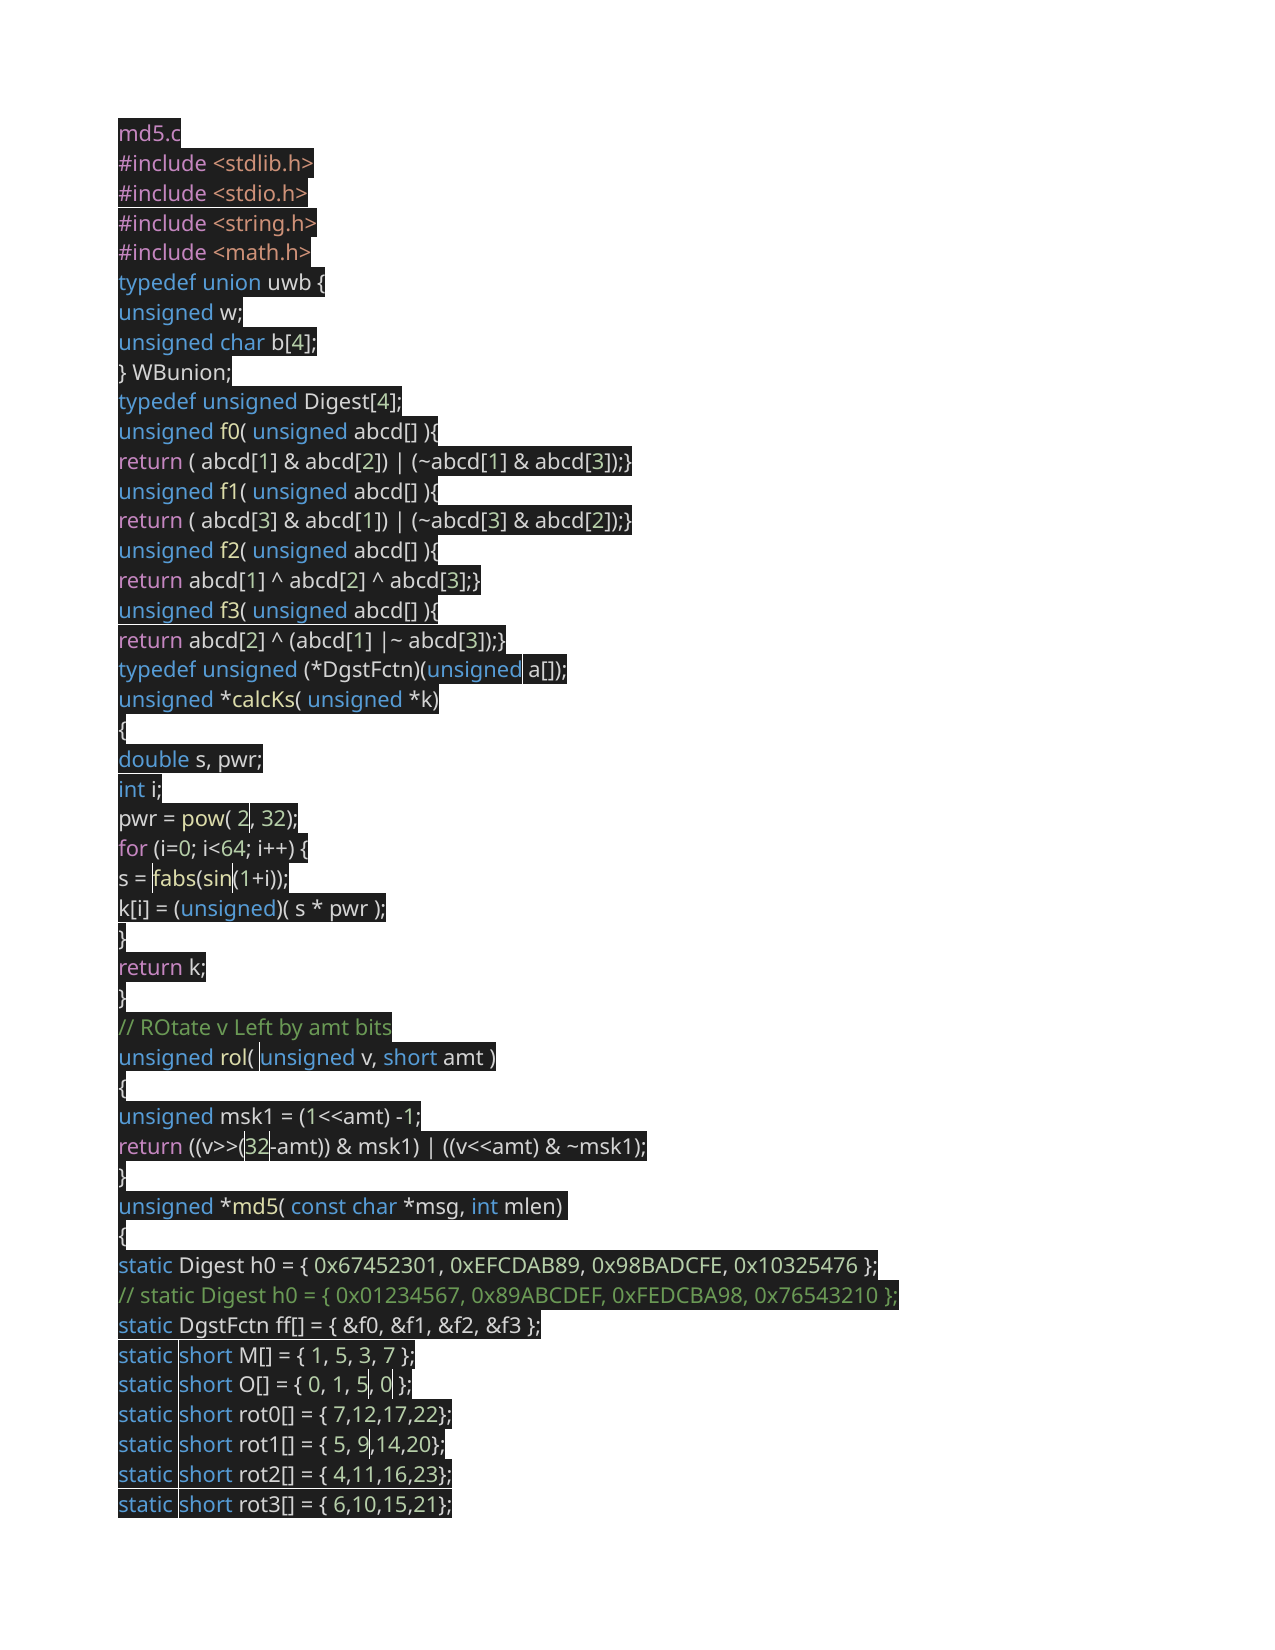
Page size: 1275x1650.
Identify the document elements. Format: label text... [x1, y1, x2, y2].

text } [118, 1161, 1157, 1191]
text { [118, 714, 1157, 744]
text } WBunion; [118, 356, 1157, 386]
text static short rot0[] = { 7,12,17,22}; [118, 1399, 1157, 1429]
text unsigned *calcKs( unsigned *k) [118, 684, 1157, 714]
text unsigned f1( unsigned abcd[] ){ [118, 476, 1157, 505]
text s = fabs(sin(1+i)); [118, 863, 1157, 893]
text unsigned f2( unsigned abcd[] ){ [118, 535, 1157, 565]
text static short O[] = { 0, 1, 5, 0 }; [118, 1369, 1157, 1399]
text unsigned f3( unsigned abcd[] ){ [118, 595, 1157, 624]
text md5.c [118, 118, 1157, 148]
text return ( abcd[1] & abcd[2]) | (~abcd[1] & abcd[3]);} [118, 446, 1157, 476]
text #include <stdio.h> [118, 178, 1157, 207]
text // static Digest h0 = { 0x01234567, 0x89ABCDEF, 0xFEDCBA98, 0x76543210 }; [118, 1280, 1157, 1310]
text static short rot2[] = { 4,11,16,23}; [118, 1459, 1157, 1488]
text return ((v>>(32-amt)) & msk1) | ((v<<amt) & ~msk1); [118, 1131, 1157, 1161]
text #include <stdlib.h> [118, 148, 1157, 178]
text unsigned *md5( const char *msg, int mlen) [118, 1191, 1157, 1220]
text static short M[] = { 1, 5, 3, 7 }; [118, 1339, 1157, 1369]
text return abcd[2] ^ (abcd[1] |~ abcd[3]);} [118, 624, 1157, 654]
text } [118, 982, 1157, 1012]
text #include <math.h> [118, 237, 1157, 267]
text static DgstFctn ff[] = { &f0, &f1, &f2, &f3 }; [118, 1310, 1157, 1339]
text { [118, 1071, 1157, 1101]
text { [118, 1220, 1157, 1250]
text for (i=0; i<64; i++) { [118, 833, 1157, 863]
text pwr = pow( 2, 32); [118, 803, 1157, 833]
text double s, pwr; [118, 744, 1157, 773]
text } [118, 922, 1157, 952]
text unsigned w; [118, 297, 1157, 327]
text int i; [118, 773, 1157, 803]
text typedef unsigned (*DgstFctn)(unsigned a[]); [118, 654, 1157, 684]
text static short rot1[] = { 5, 9,14,20}; [118, 1429, 1157, 1459]
text typedef union uwb { [118, 267, 1157, 297]
text // ROtate v Left by amt bits [118, 1012, 1157, 1042]
text return ( abcd[3] & abcd[1]) | (~abcd[3] & abcd[2]);} [118, 505, 1157, 535]
text unsigned rol( unsigned v, short amt ) [118, 1042, 1157, 1071]
text unsigned msk1 = (1<<amt) -1; [118, 1101, 1157, 1131]
text unsigned f0( unsigned abcd[] ){ [118, 416, 1157, 446]
text k[i] = (unsigned)( s * pwr ); [118, 893, 1157, 922]
text static short rot3[] = { 6,10,15,21}; [118, 1488, 1157, 1518]
text return abcd[1] ^ abcd[2] ^ abcd[3];} [118, 565, 1157, 595]
text unsigned char b[4]; [118, 327, 1157, 356]
text return k; [118, 952, 1157, 982]
text typedef unsigned Digest[4]; [118, 386, 1157, 416]
text static Digest h0 = { 0x67452301, 0xEFCDAB89, 0x98BADCFE, 0x10325476 }; [118, 1250, 1157, 1280]
text #include <string.h> [118, 207, 1157, 237]
